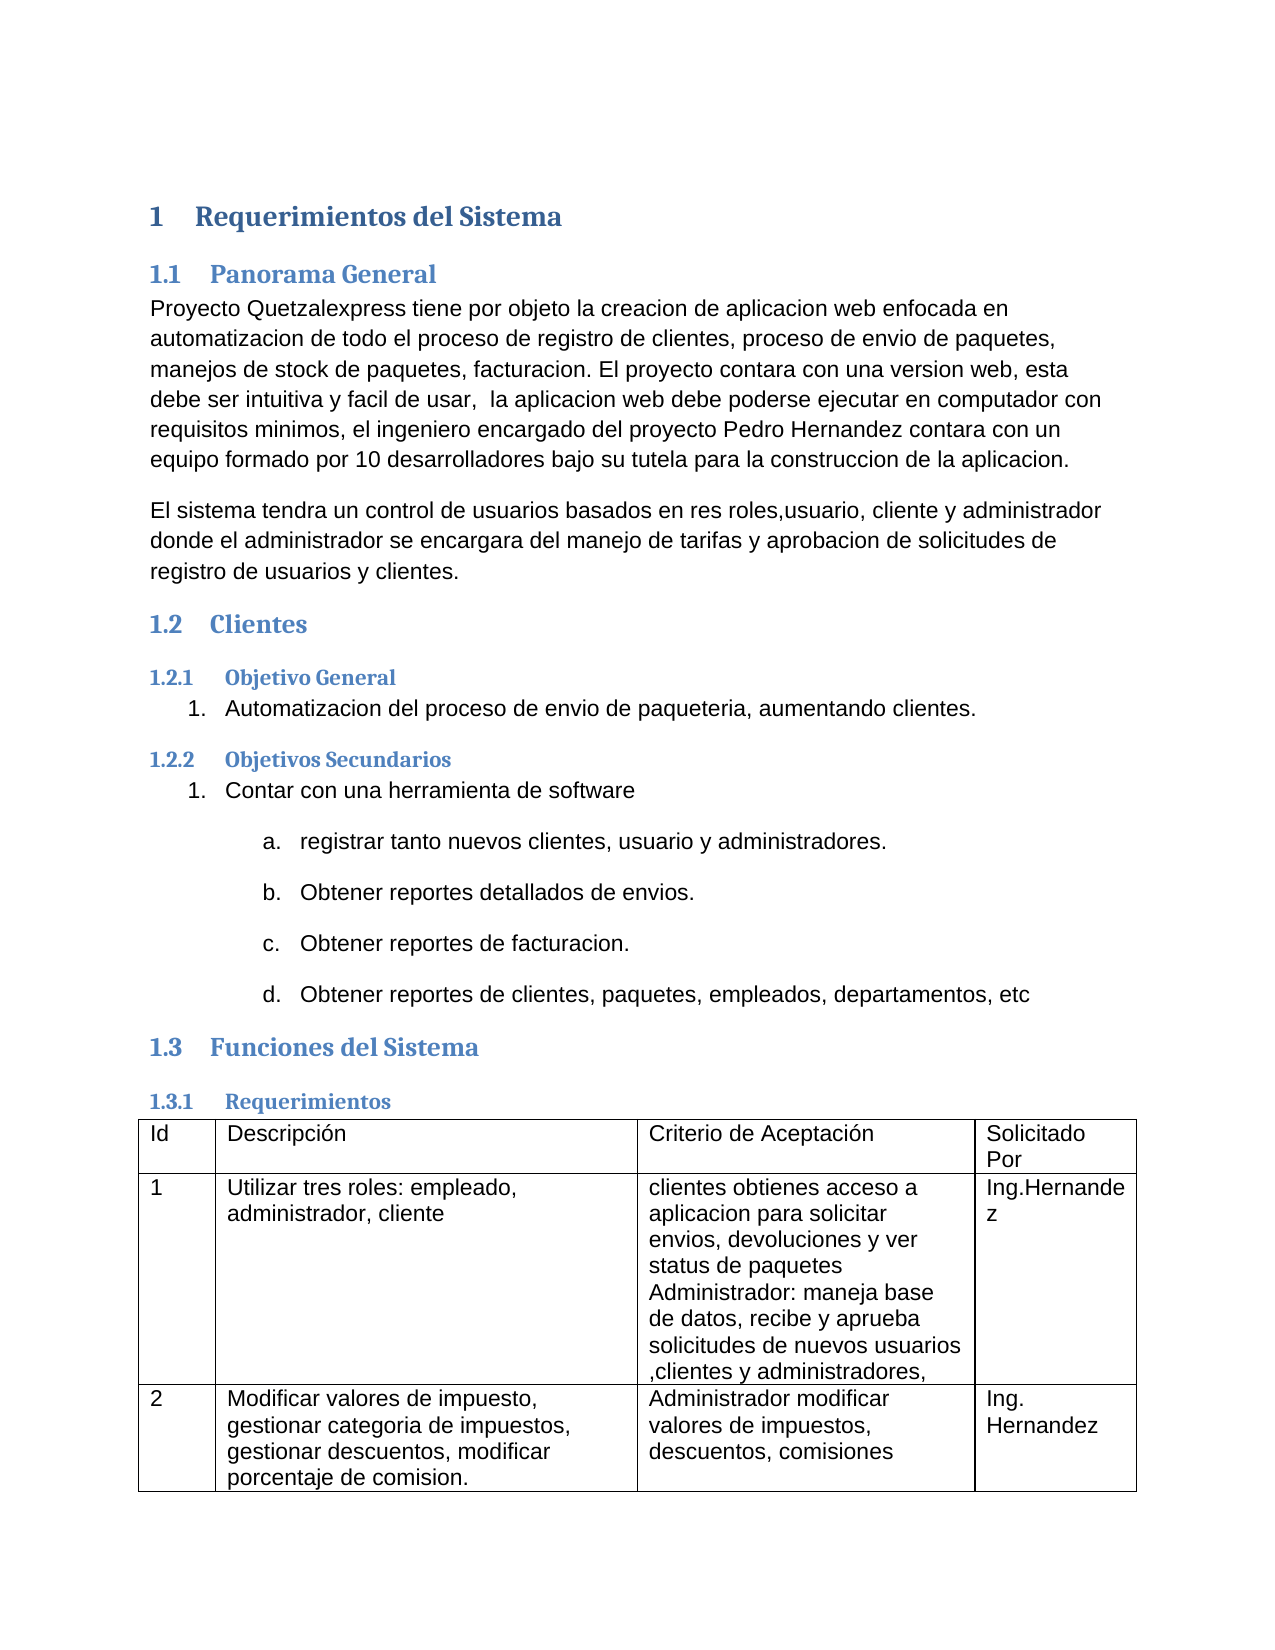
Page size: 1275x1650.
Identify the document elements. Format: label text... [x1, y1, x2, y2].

table_cell Modificar valores de impuesto, gestionar categoria de impuestos, gestionar descuentos, modificar porcentaje de comision. [216, 1385, 637, 1491]
subtitle Funciones del Sistema [150, 1032, 1125, 1063]
table_header Id [139, 1120, 215, 1172]
subtitle Clientes [150, 609, 1125, 640]
subtitle Objetivos Secundarios [150, 746, 1125, 773]
subtitle Objetivo General [150, 665, 1125, 692]
list Obtener reportes detallados de envios. [262, 879, 1125, 905]
list Automatizacion del proceso de envio de paqueteria, aumentando clientes. [187, 695, 1125, 722]
subtitle Requerimientos [150, 1088, 1125, 1115]
table_cell 1 [139, 1174, 215, 1384]
list Contar con una herramienta de software [187, 777, 1125, 803]
subtitle Requerimientos del Sistema [150, 200, 1125, 233]
table_cell Ing.Hernandez [976, 1174, 1136, 1384]
table_cell Utilizar tres roles: empleado, administrador, cliente [216, 1174, 637, 1384]
subtitle Panorama General [150, 259, 1125, 291]
list registrar tanto nuevos clientes, usuario y administradores. [262, 828, 1125, 854]
list Obtener reportes de facturacion. [262, 930, 1125, 956]
table_cell clientes obtienes acceso a aplicacion para solicitar envios, devoluciones y ver status de paquetes Administrador: maneja base de datos, recibe y aprueba solicitudes de nuevos usuarios ,clientes y administradores, [638, 1174, 974, 1384]
text Proyecto Quetzalexpress tiene por objeto la creacion de aplicacion web enfocada en automatizacion de todo el proceso de registro de clientes, proceso de envio de paquetes, manejos de stock de paquetes, facturacion. El proyecto contara con una version web, esta debe ser intuitiva y facil de usar, la aplicacion web debe poderse ejecutar en computador con requisitos minimos, el ingeniero encargado del proyecto Pedro Hernandez contara con un equipo formado por 10 desarrolladores bajo su tutela para la construccion de la aplicacion. [150, 295, 1125, 472]
table_header Descripción [216, 1120, 637, 1172]
table_cell Ing. Hernandez [976, 1385, 1136, 1491]
list Obtener reportes de clientes, paquetes, empleados, departamentos, etc [262, 981, 1125, 1007]
text El sistema tendra un control de usuarios basados en res roles,usuario, cliente y administrador donde el administrador se encargara del manejo de tarifas y aprobacion de solicitudes de registro de usuarios y clientes. [150, 497, 1125, 584]
table_header Criterio de Aceptación [638, 1120, 974, 1172]
table_cell Administrador modificar valores de impuestos, descuentos, comisiones [638, 1385, 974, 1491]
table_cell 2 [139, 1385, 215, 1491]
table_header Solicitado Por [976, 1120, 1136, 1172]
